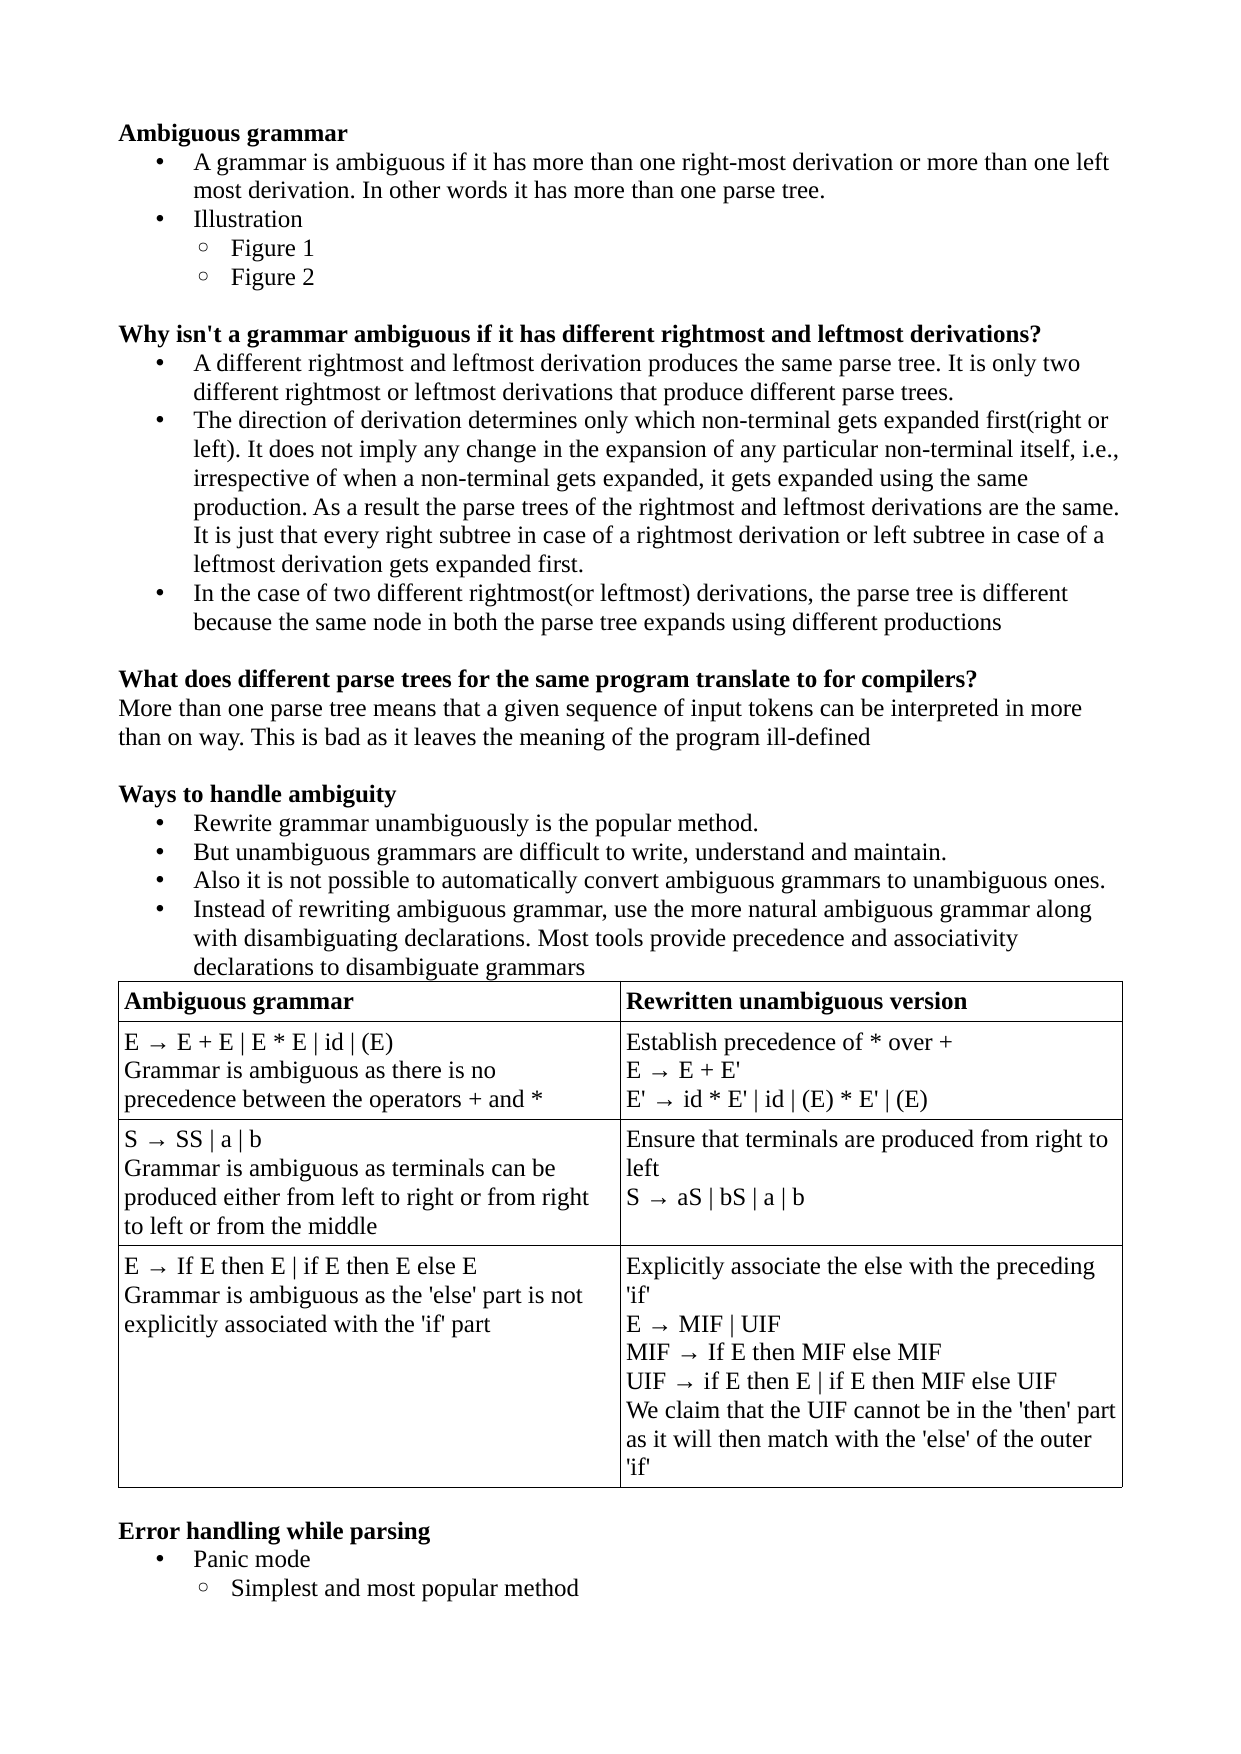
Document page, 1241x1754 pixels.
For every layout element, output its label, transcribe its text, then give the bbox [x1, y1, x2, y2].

table_cell Establish precedence of * over + E → E + E' E' → id * E' | id | (E) * E' | (E) [621, 1022, 1122, 1119]
list Also it is not possible to automatically convert ambiguous grammars to unambiguous ones. [156, 866, 1122, 894]
table_header Ambiguous grammar [119, 982, 620, 1021]
table_cell Ensure that terminals are produced from right to left S → aS | bS | a | b [621, 1120, 1122, 1245]
table_cell E → If E then E | if E then E else E Grammar is ambiguous as the 'else' part is not explicitly associated with the 'if' part [119, 1246, 620, 1487]
table_cell S → SS | a | b Grammar is ambiguous as terminals can be produced either from left to right or from right to left or from the middle [119, 1120, 620, 1245]
list Figure 1 [193, 233, 1122, 262]
list Figure 2 [193, 262, 1122, 291]
list Simplest and most popular method [193, 1573, 1122, 1602]
list A different rightmost and leftmost derivation produces the same parse tree. It is only two different rightmost or leftmost derivations that produce different parse trees. [156, 348, 1122, 406]
list In the case of two different rightmost(or leftmost) derivations, the parse tree is different because the same node in both the parse tree expands using different productions [156, 578, 1122, 636]
list Panic mode [156, 1544, 1122, 1573]
list Instead of rewriting ambiguous grammar, use the more natural ambiguous grammar along with disambiguating declarations. Most tools provide precedence and associativity declarations to disambiguate grammars [156, 894, 1122, 981]
table_cell Explicitly associate the else with the preceding 'if' E → MIF | UIF MIF → If E then MIF else MIF UIF → if E then E | if E then MIF else UIF We claim that the UIF cannot be in the 'then' part as it will then match with the 'else' of the outer 'if' [621, 1246, 1122, 1487]
text Ways to handle ambiguity [118, 779, 1122, 808]
text Why isn't a grammar ambiguous if it has different rightmost and leftmost derivations? [118, 319, 1122, 348]
list The direction of derivation determines only which non-terminal gets expanded first(right or left). It does not imply any change in the expansion of any particular non-terminal itself, i.e., irrespective of when a non-terminal gets expanded, it gets expanded using the same production. As a result the parse trees of the rightmost and leftmost derivations are the same. It is just that every right subtree in case of a rightmost derivation or left subtree in case of a leftmost derivation gets expanded first. [156, 406, 1122, 578]
text Error handling while parsing [118, 1516, 1122, 1544]
list Rewrite grammar unambiguously is the popular method. [156, 808, 1122, 837]
text What does different parse trees for the same program translate to for compilers? [118, 664, 1122, 693]
text More than one parse tree means that a given sequence of input tokens can be interpreted in more than on way. This is bad as it leaves the meaning of the program ill-defined [118, 693, 1122, 751]
list Illustration [156, 204, 1122, 233]
list But unambiguous grammars are difficult to write, understand and maintain. [156, 837, 1122, 866]
table_header Rewritten unambiguous version [621, 982, 1122, 1021]
text Ambiguous grammar [118, 118, 1122, 147]
list A grammar is ambiguous if it has more than one right-most derivation or more than one left most derivation. In other words it has more than one parse tree. [156, 147, 1122, 204]
table_cell E → E + E | E * E | id | (E) Grammar is ambiguous as there is no precedence between the operators + and * [119, 1022, 620, 1119]
